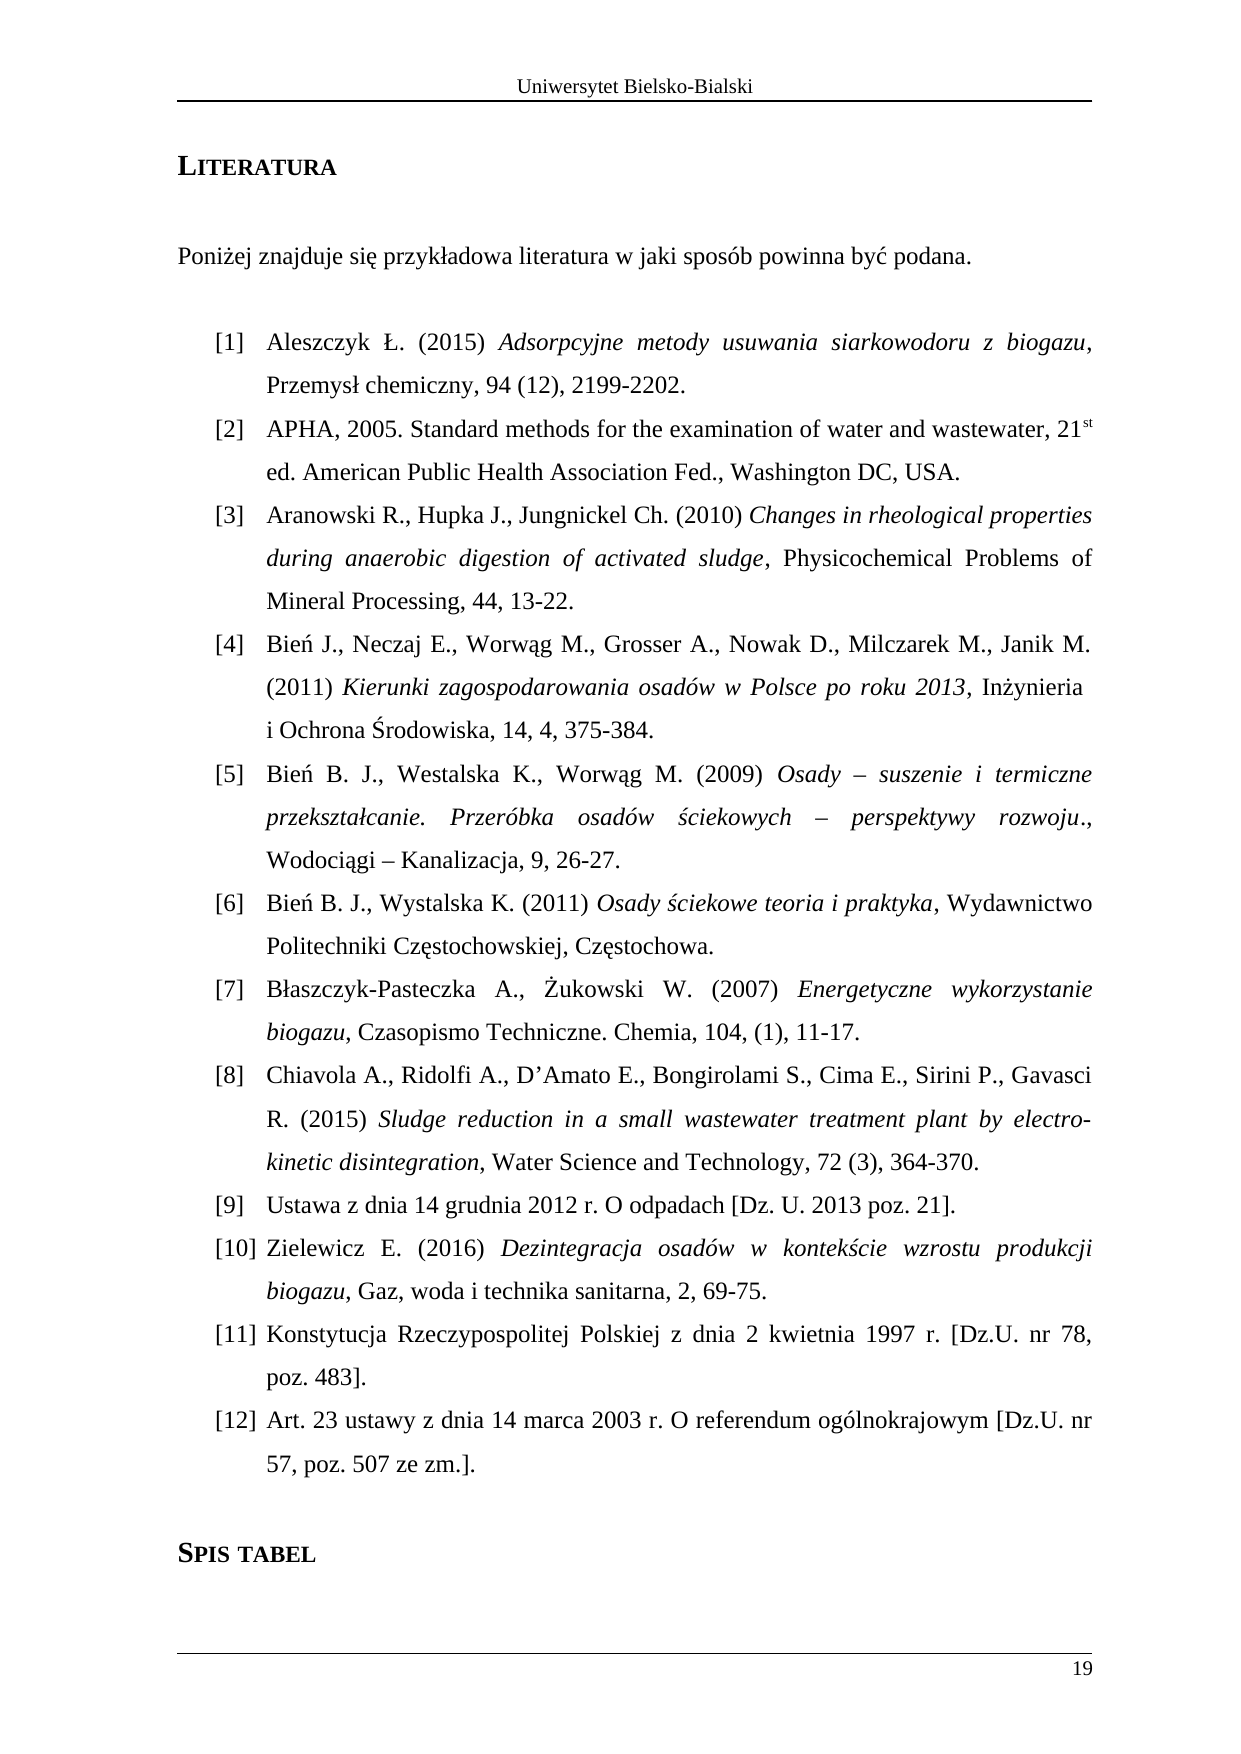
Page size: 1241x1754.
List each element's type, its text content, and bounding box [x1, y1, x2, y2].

list Zielewicz E. (2016) Dezintegracja osadów w kontekście wzrostu produkcji biogazu, Gaz, woda i technika sanitarna, 2, 69-75. [215, 1233, 1092, 1305]
list Chiavola A., Ridolfi A., D’Amato E., Bongirolami S., Cima E., Sirini P., Gavasci R. (2015) Sludge reduction in a small wastewater treatment plant by electro-kinetic disintegration, Water Science and Technology, 72 (3), 364-370. [215, 1061, 1092, 1176]
list Bień B. J., Westalska K., Worwąg M. (2009) Osady – suszenie i termiczne przekształcanie. Przeróbka osadów ściekowych – perspektywy rozwoju., Wodociągi – Kanalizacja, 9, 26-27. [215, 759, 1092, 874]
list Błaszczyk-Pasteczka A., Żukowski W. (2007) Energetyczne wykorzystanie biogazu, Czasopismo Techniczne. Chemia, 104, (1), 11-17. [215, 974, 1092, 1046]
list APHA, 2005. Standard methods for the examination of water and wastewater, 21st ed. American Public Health Association Fed., Washington DC, USA. [215, 414, 1092, 486]
list Bień J., Neczaj E., Worwąg M., Grosser A., Nowak D., Milczarek M., Janik M. (2011) Kierunki zagospodarowania osadów w Polsce po roku 2013, Inżynieria i Ochrona Środowiska, 14, 4, 375-384. [215, 629, 1092, 744]
subtitle Literatura [177, 148, 1092, 181]
list Aleszczyk Ł. (2015) Adsorpcyjne metody usuwania siarkowodoru z biogazu, Przemysł chemiczny, 94 (12), 2199-2202. [215, 327, 1092, 399]
list Ustawa z dnia 14 grudnia 2012 r. O odpadach [Dz. U. 2013 poz. 21]. [215, 1190, 1092, 1219]
list Aranowski R., Hupka J., Jungnickel Ch. (2010) Changes in rheological properties during anaerobic digestion of activated sludge, Physicochemical Problems of Mineral Processing, 44, 13-22. [215, 500, 1092, 615]
text Poniżej znajduje się przykładowa literatura w jaki sposób powinna być podana. [177, 241, 1092, 270]
list Art. 23 ustawy z dnia 14 marca 2003 r. O referendum ogólnokrajowym [Dz.U. nr 57, poz. 507 ze zm.]. [215, 1406, 1092, 1477]
list Bień B. J., Wystalska K. (2011) Osady ściekowe teoria i praktyka, Wydawnictwo Politechniki Częstochowskiej, Częstochowa. [215, 888, 1092, 960]
subtitle Spis tabel [177, 1535, 1092, 1568]
list Konstytucja Rzeczypospolitej Polskiej z dnia 2 kwietnia 1997 r. [Dz.U. nr 78, poz. 483]. [215, 1319, 1092, 1391]
